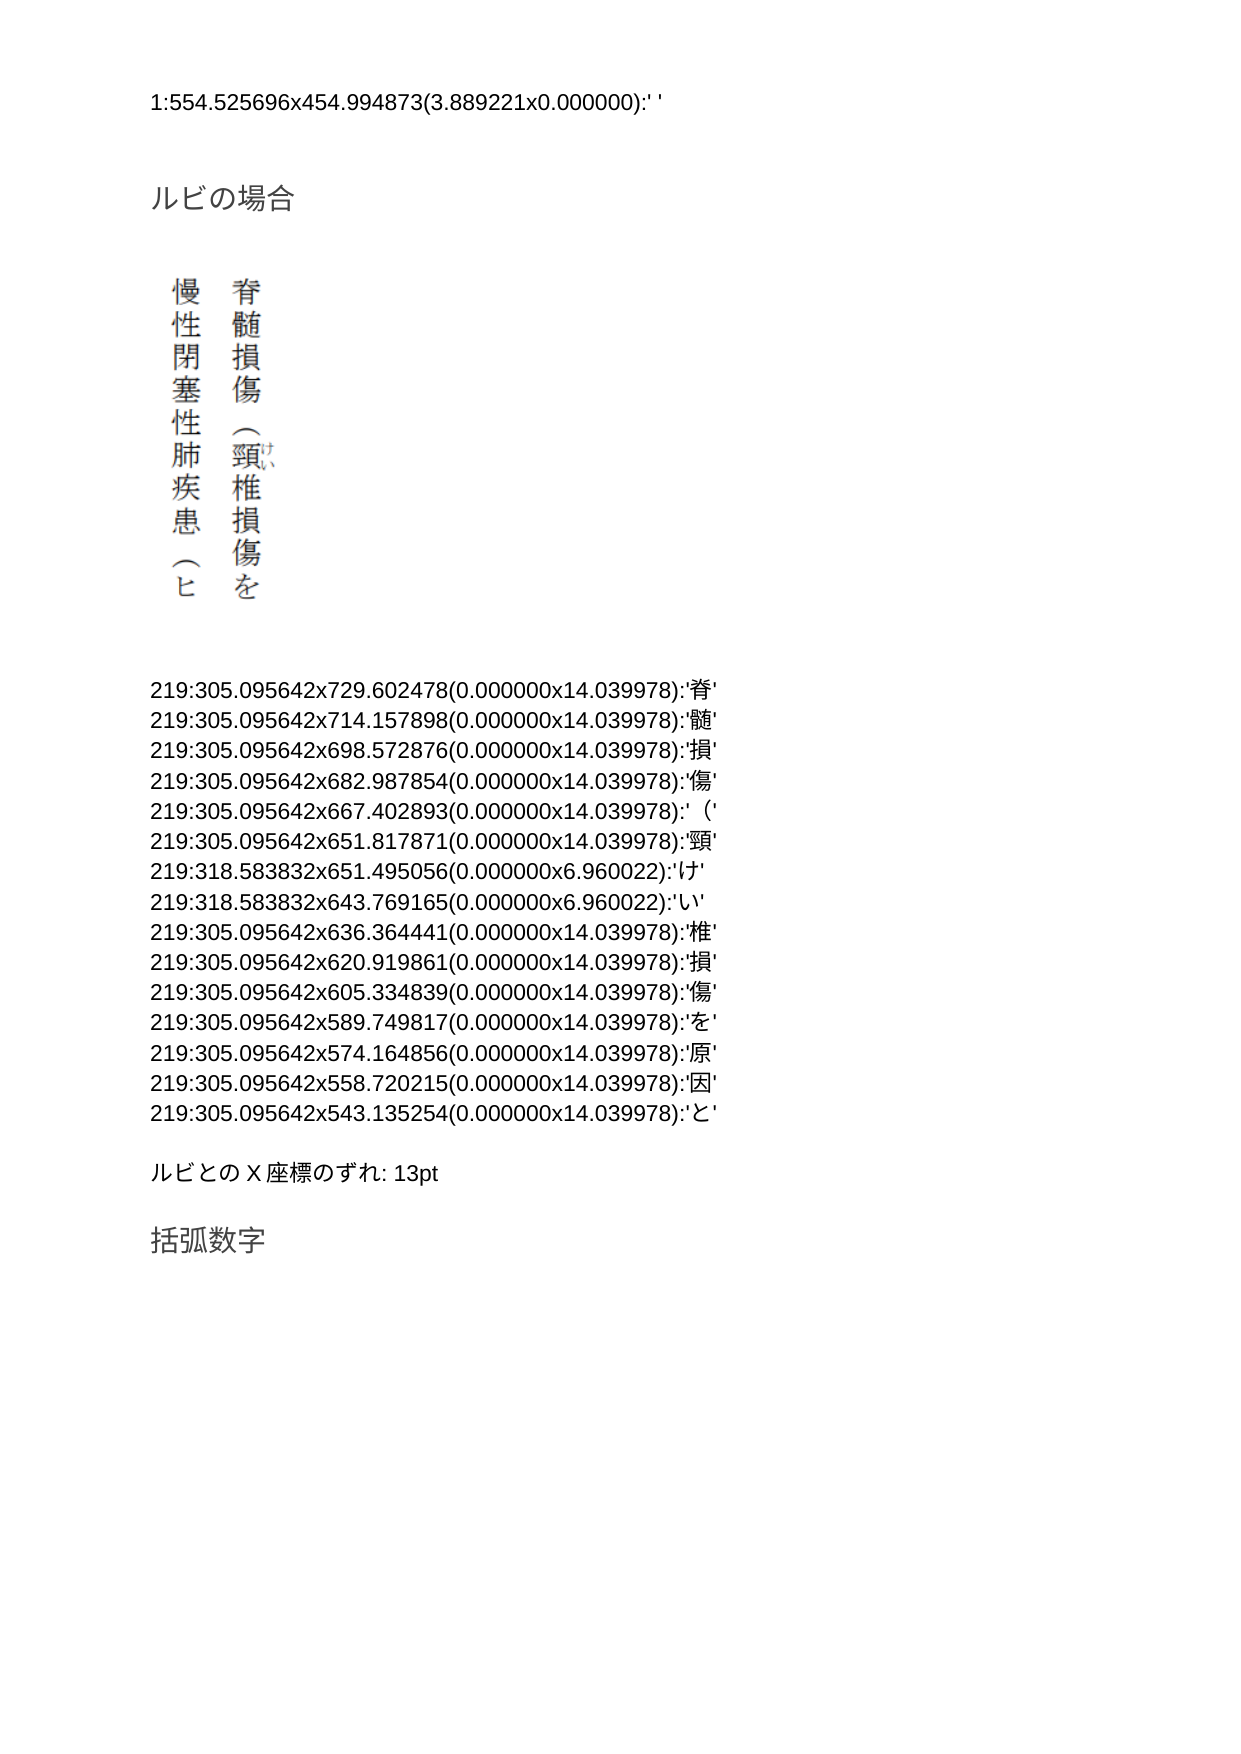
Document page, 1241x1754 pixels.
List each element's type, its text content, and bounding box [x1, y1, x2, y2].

text 219:305.095642x682.987854(0.000000x14.039978):'傷' [150, 768, 1152, 794]
text 219:305.095642x620.919861(0.000000x14.039978):'損' [150, 949, 1152, 975]
text 219:305.095642x574.164856(0.000000x14.039978):'原' [150, 1039, 1152, 1066]
text 219:305.095642x589.749817(0.000000x14.039978):'を' [150, 1009, 1152, 1036]
text 219:305.095642x667.402893(0.000000x14.039978):'（' [150, 798, 1152, 824]
text 219:305.095642x651.817871(0.000000x14.039978):'頸' [150, 828, 1152, 854]
text 219:305.095642x543.135254(0.000000x14.039978):'と' [150, 1100, 1152, 1126]
text 219:305.095642x729.602478(0.000000x14.039978):'脊' [150, 677, 1152, 703]
text 219:305.095642x558.720215(0.000000x14.039978):'因' [150, 1070, 1152, 1096]
text 219:305.095642x636.364441(0.000000x14.039978):'椎' [150, 919, 1152, 945]
text 219:318.583832x643.769165(0.000000x6.960022):'い' [150, 888, 1152, 915]
text 219:305.095642x698.572876(0.000000x14.039978):'損' [150, 737, 1152, 764]
text 219:318.583832x651.495056(0.000000x6.960022):'け' [150, 858, 1152, 885]
text 219:305.095642x714.157898(0.000000x14.039978):'髄' [150, 707, 1152, 734]
subtitle 括弧数字 [150, 1224, 1152, 1257]
text 1:554.525696x454.994873(3.889221x0.000000):' ' [150, 88, 1152, 115]
text ルビとのX座標のずれ: 13pt [150, 1160, 1152, 1187]
subtitle ルビの場合 [150, 182, 1152, 216]
picture [159, 242, 282, 605]
text 219:305.095642x605.334839(0.000000x14.039978):'傷' [150, 979, 1152, 1006]
